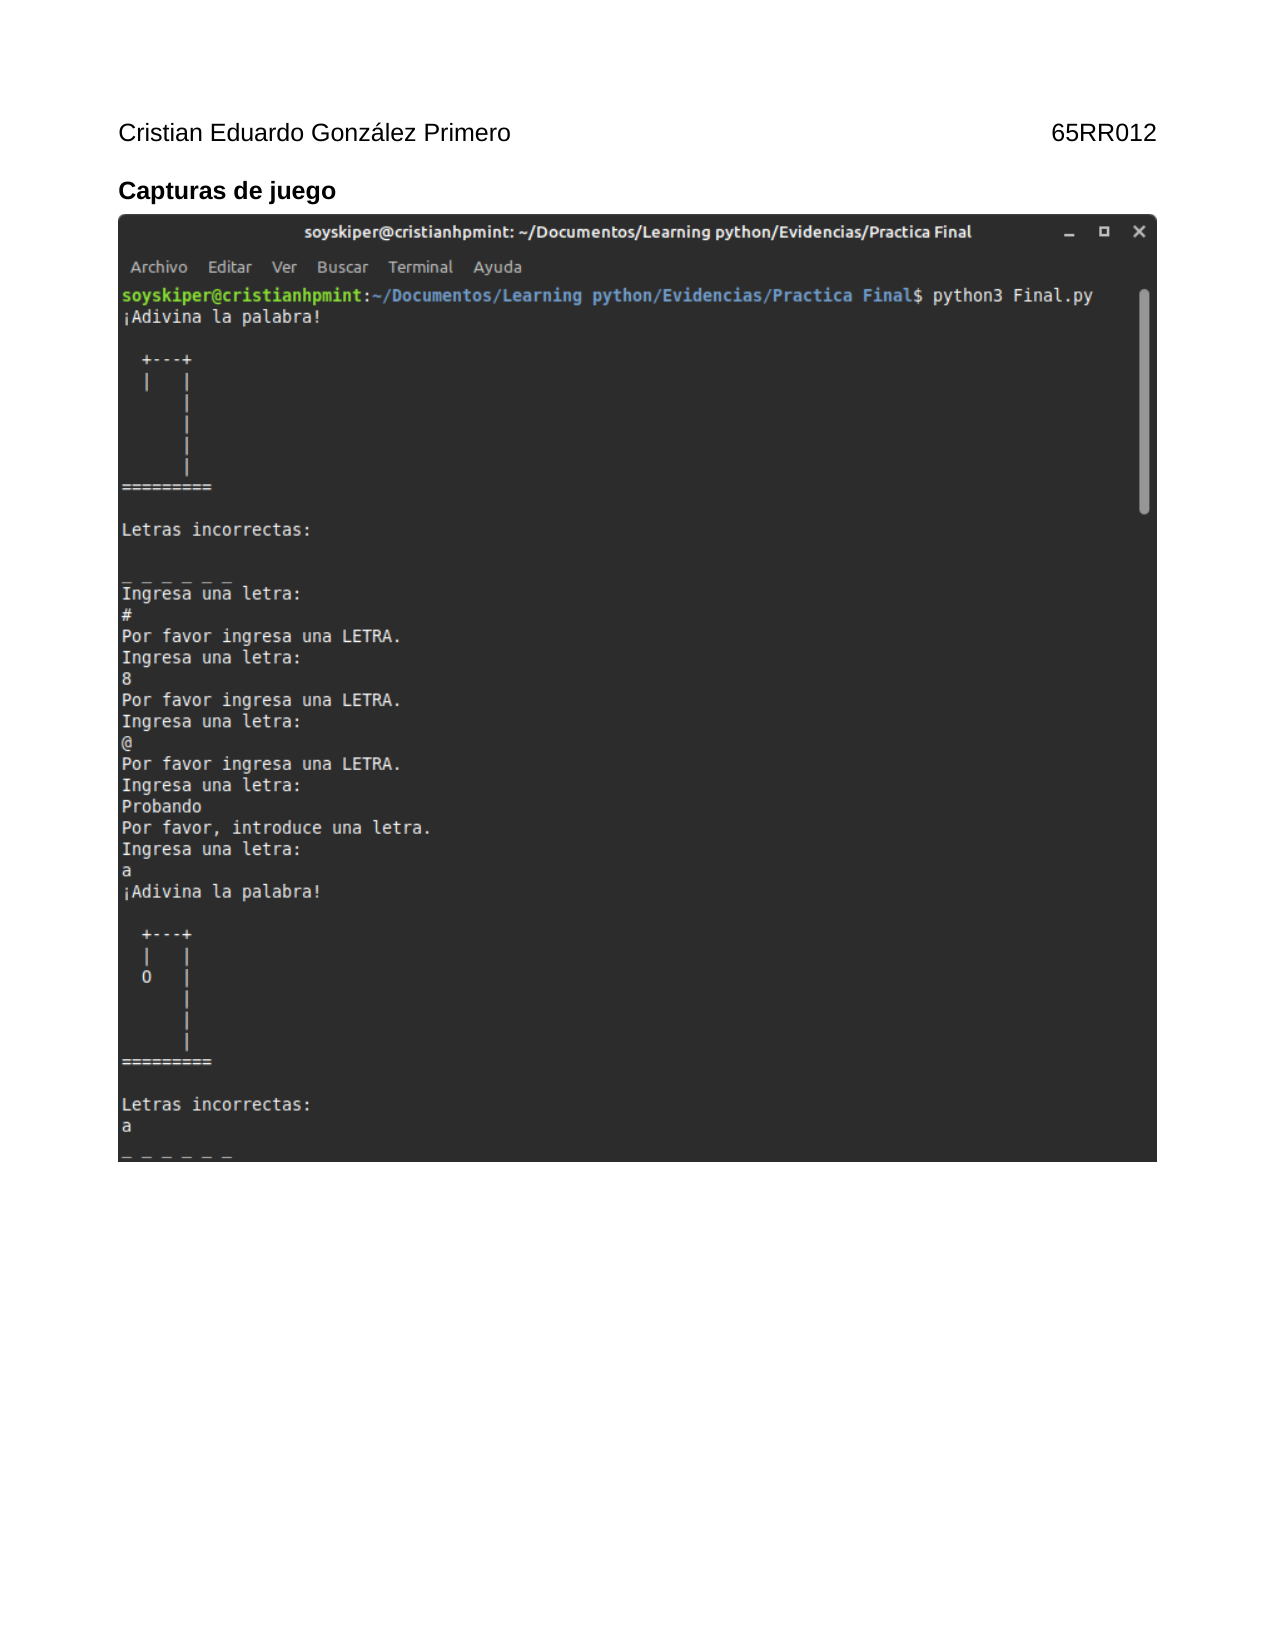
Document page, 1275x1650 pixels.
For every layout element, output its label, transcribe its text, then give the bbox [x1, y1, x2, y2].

text Capturas de juego [118, 176, 1157, 205]
picture [118, 214, 1157, 1162]
